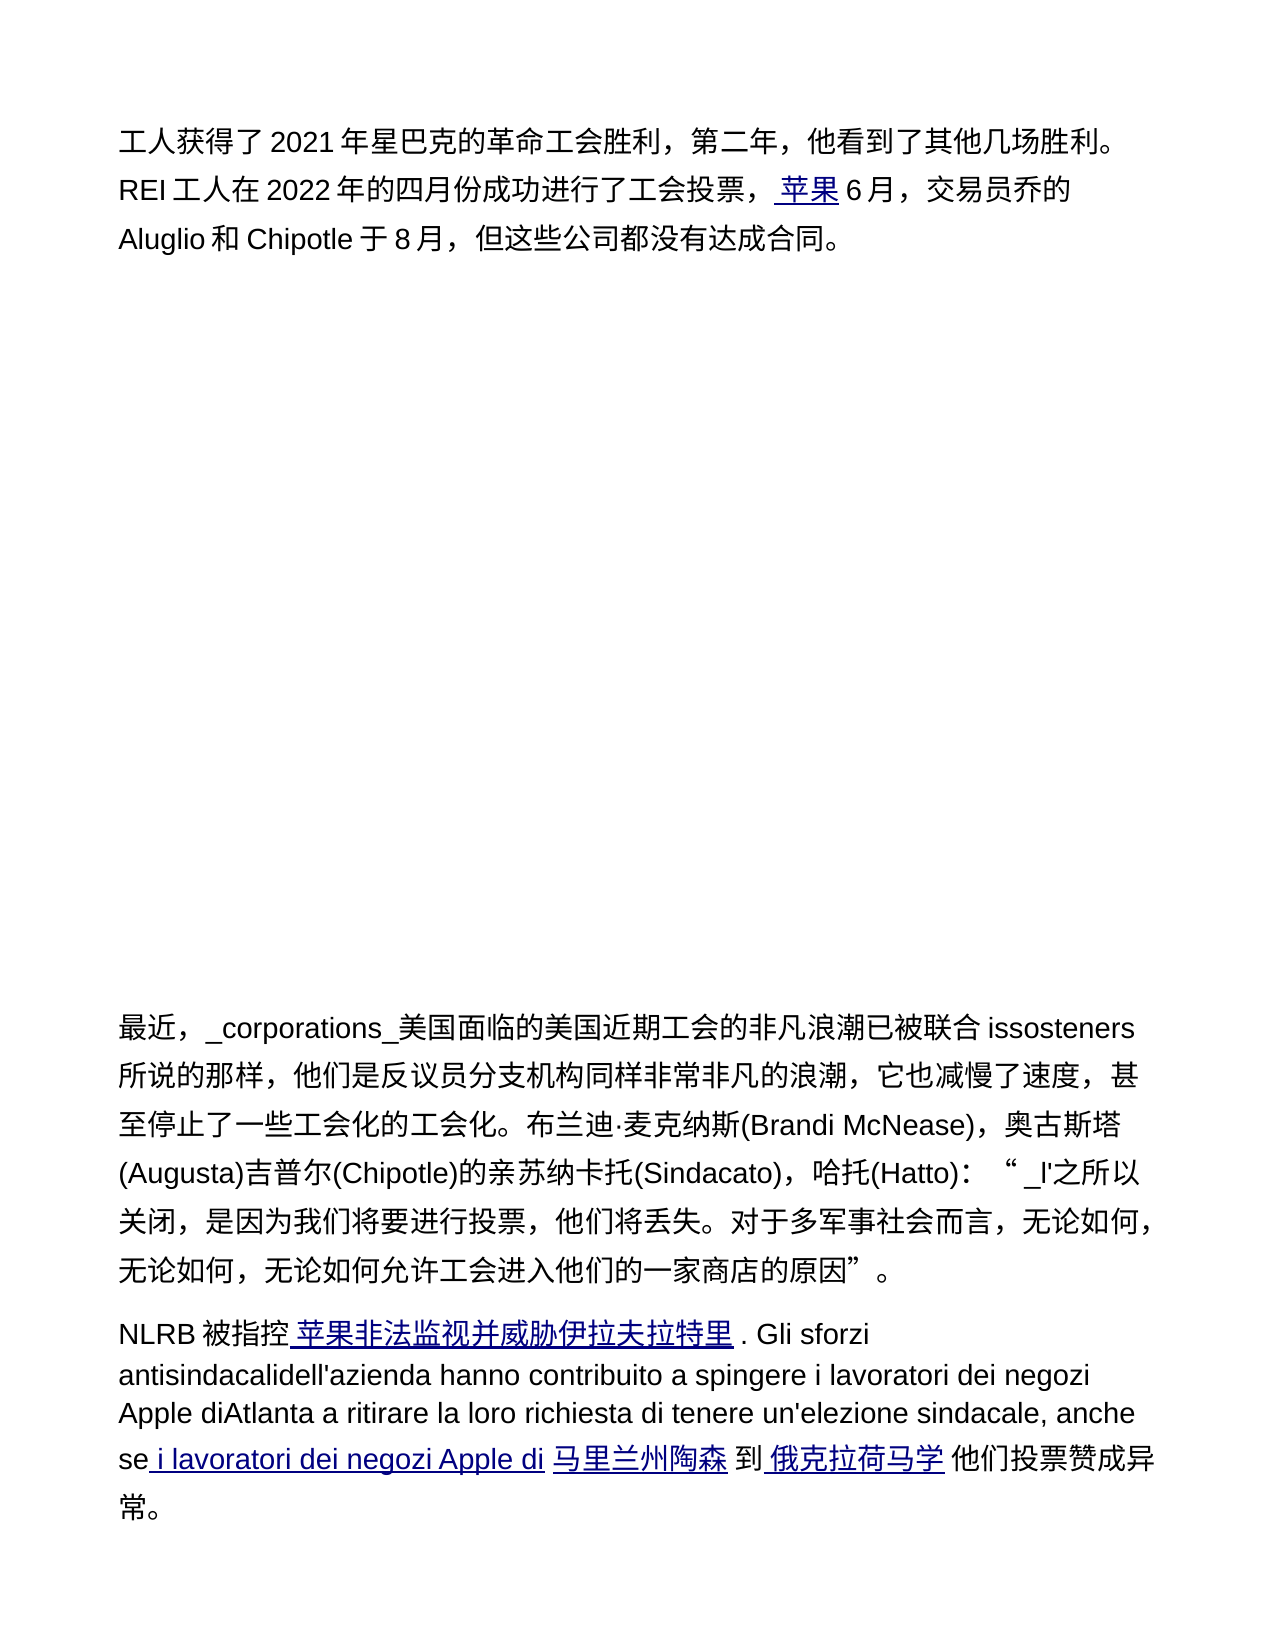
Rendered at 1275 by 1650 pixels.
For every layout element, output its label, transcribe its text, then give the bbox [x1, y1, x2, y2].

text 最近，_corporations_美国面临的美国近期工会的非凡浪潮已被联合issosteners所说的那样，他们是反议员分支机构同样非常非凡的浪潮，它也减慢了速度，甚至停止了一些工会化的工会化。布兰迪·麦克纳斯(Brandi McNease)，奥古斯塔(Augusta)吉普尔(Chipotle)的亲苏纳卡托(Sindacato)，哈托(Hatto)：“ _l'之所以关闭，是因为我们将要进行投票，他们将丢失。对于多军事社会而言，无论如何，无论如何，无论如何允许工会进入他们的一家商店的原因”。 [118, 278, 1157, 1289]
text 工人获得了2021年星巴克的革命工会胜利，第二年，他看到了其他几场胜利。 REI工人在2022年的四月份成功进行了工会投票， 苹果 6月，交易员乔的Aluglio和Chipotle于8月，但这些公司都没有达成合同。 [118, 118, 1157, 257]
text NLRB被指控 苹果非法监视并威胁伊拉夫拉特里 . Gli sforzi antisindacalidell'azienda hanno contribuito a spingere i lavoratori dei negozi Apple diAtlanta a ritirare la loro richiesta di tenere un'elezione sindacale, anche se i lavoratori dei negozi Apple di 马里兰州陶森 到 俄克拉荷马学 他们投票赞成异常。 [118, 1310, 1157, 1527]
